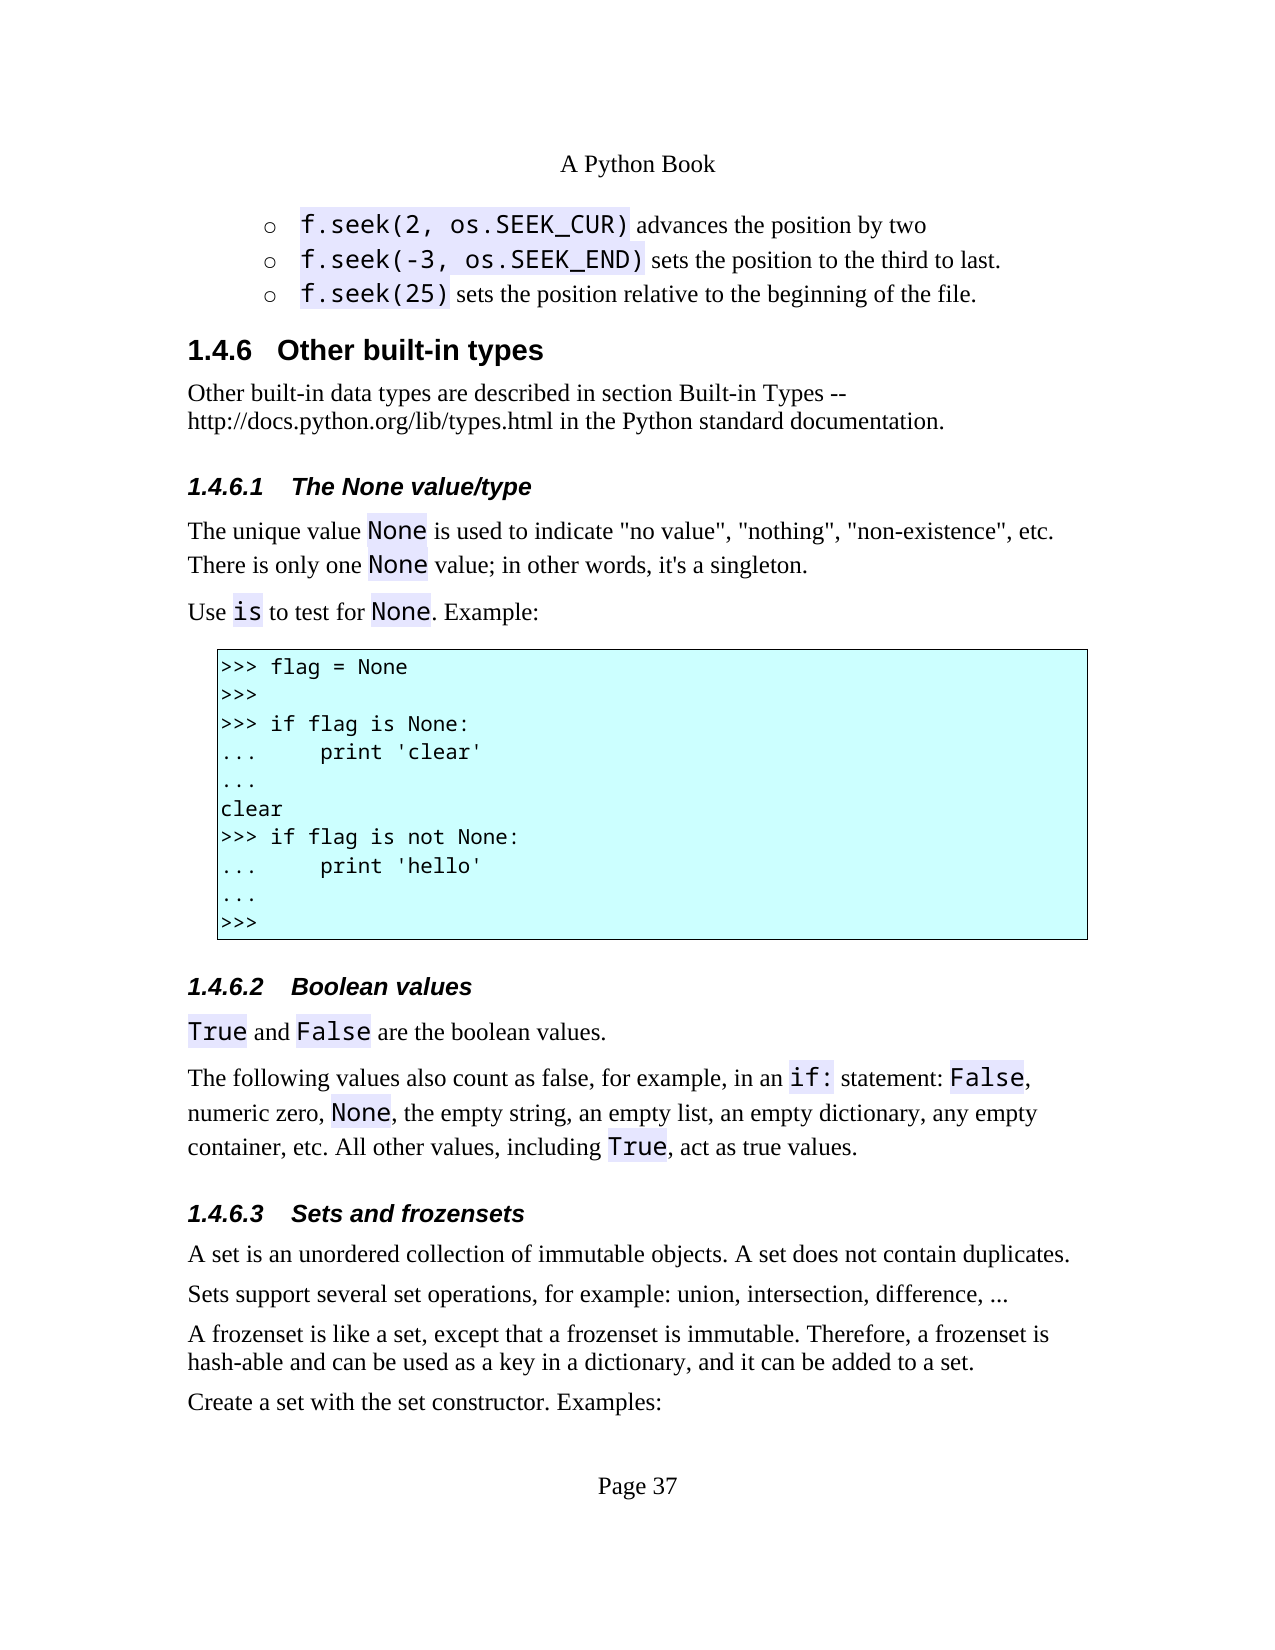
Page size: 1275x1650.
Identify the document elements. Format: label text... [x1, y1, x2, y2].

list f.seek(25) sets the position relative to the beginning of the file. [450, 275, 1087, 309]
text Sets support several set operations, for example: union, intersection, difference, ... [187, 1280, 1087, 1308]
list f.seek(-3, os.SEEK_END) sets the position to the third to last. [645, 241, 1087, 275]
text Use is to test for None. Example: [263, 593, 371, 627]
text >>> flag = None >>> >>> if flag is None: ... print 'clear' ... clear >>> if flag is not None: ... print 'hello' ... >>> [218, 650, 1087, 939]
list f.seek(-3, os.SEEK_END) sets the position to the third to last. [262, 241, 300, 275]
subtitle 1.4.6.1 The None value/type [187, 472, 1087, 500]
list f.seek(2, os.SEEK_CUR) advances the position by two [630, 207, 1087, 241]
text The unique value None is used to indicate "no value", "nothing", "non-existence", etc. There is only one None value; in other words, it's a singleton. [427, 513, 1087, 581]
subtitle 1.4.6.3 Sets and frozensets [187, 1200, 1087, 1227]
text True and False are the boolean values. [187, 1013, 1087, 1048]
text Other built-in data types are described in section Built-in Types -- http://docs.python.org/lib/types.html in the Python standard documentation. [187, 379, 1087, 435]
list f.seek(2, os.SEEK_CUR) advances the position by two [262, 207, 300, 241]
text Use is to test for None. Example: [187, 593, 233, 627]
text Create a set with the set constructor. Examples: [187, 1388, 1087, 1416]
subtitle 1.4.6.2 Boolean values [187, 973, 1087, 1001]
text A frozenset is like a set, except that a frozenset is immutable. Therefore, a frozenset is hash-able and can be used as a key in a dictionary, and it can be added to a set. [187, 1320, 1087, 1376]
text A set is an unordered collection of immutable objects. A set does not contain duplicates. [187, 1240, 1087, 1268]
text The following values also count as false, for example, in an if: statement: False, numeric zero, None, the empty string, an empty list, an empty dictionary, any empty container, etc. All other values, including True, act as true values. [187, 1060, 1087, 1162]
subtitle 1.4.6 Other built-in types [187, 334, 1087, 367]
text The unique value None is used to indicate "no value", "nothing", "non-existence", etc. There is only one None value; in other words, it's a singleton. [187, 513, 368, 581]
text Use is to test for None. Example: [431, 593, 1087, 627]
